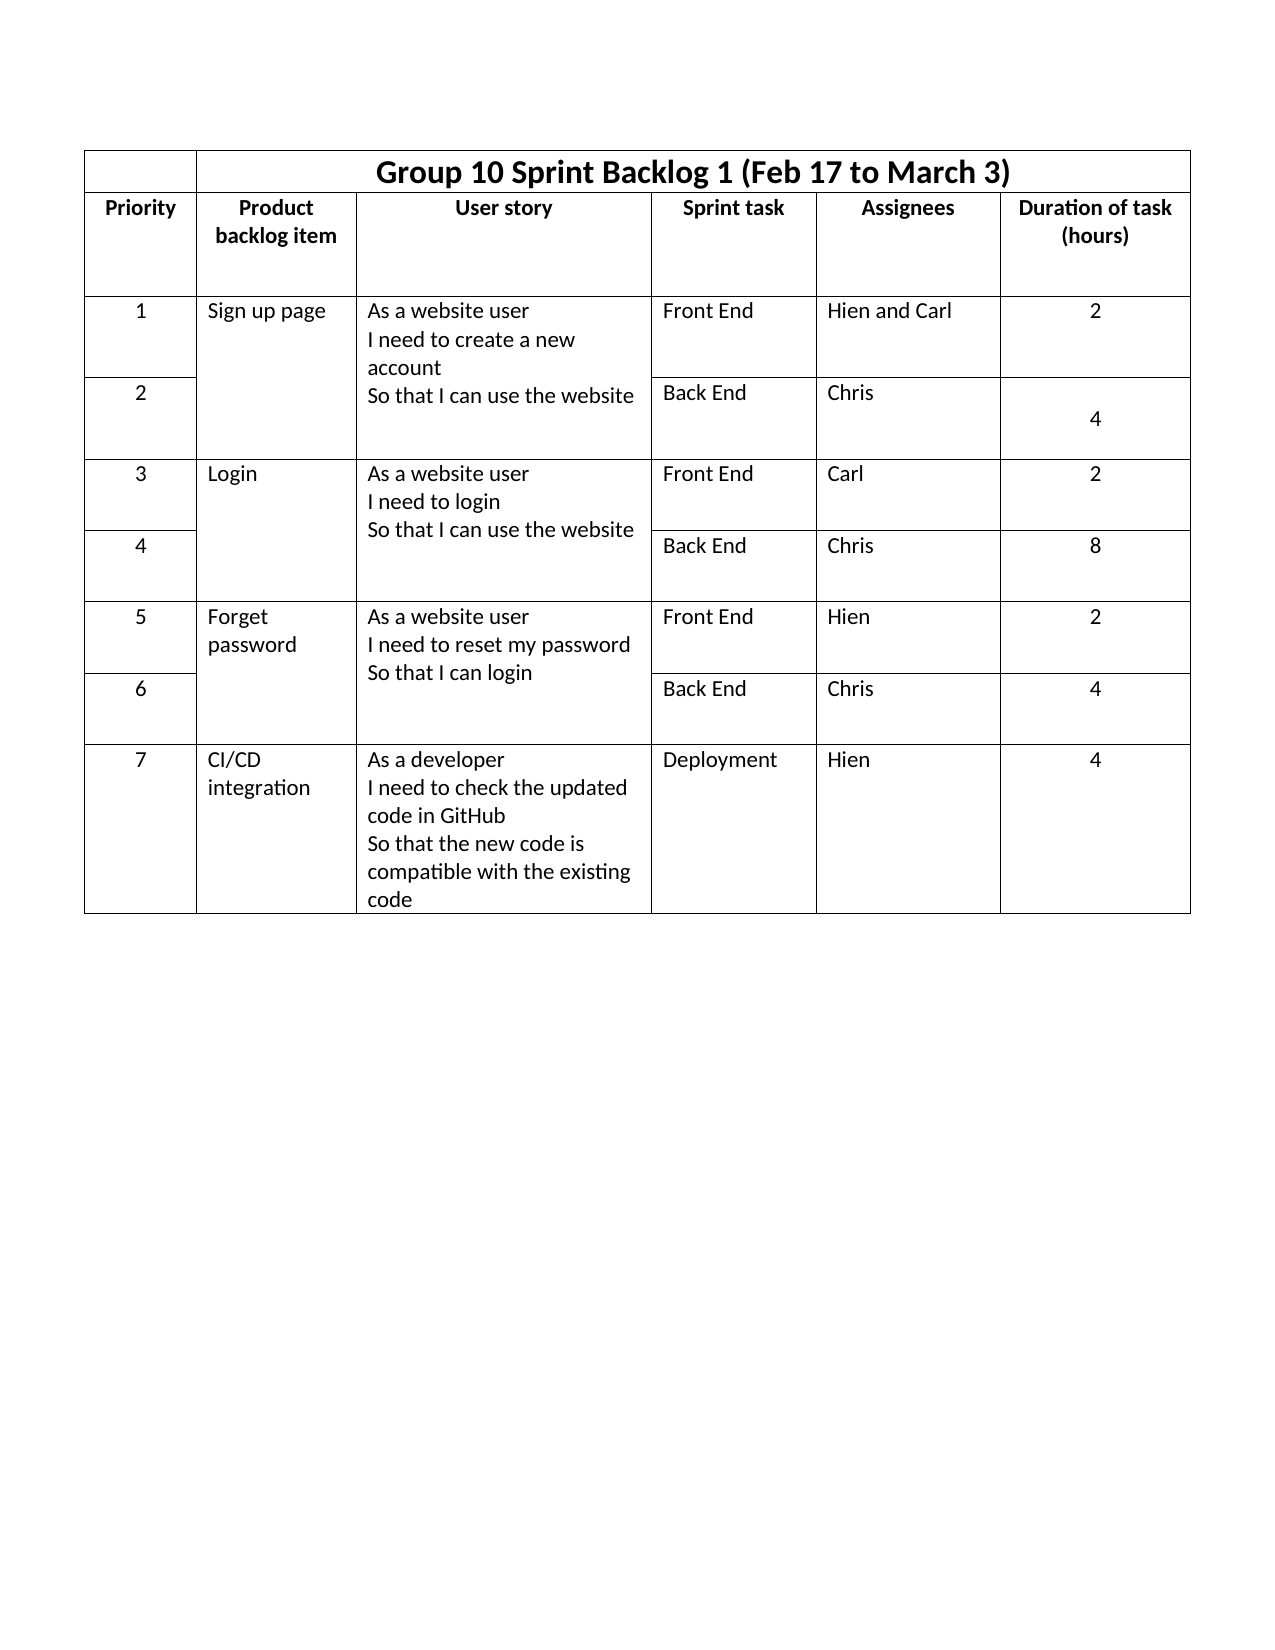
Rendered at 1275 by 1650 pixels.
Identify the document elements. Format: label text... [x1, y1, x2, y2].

table_cell Hien and Carl [817, 297, 1000, 377]
table_cell Deployment [652, 745, 816, 913]
table_cell Chris [817, 674, 1000, 744]
table_cell Back End [652, 674, 816, 744]
table_cell 4 [1001, 745, 1190, 913]
table_cell 4 [1001, 674, 1190, 744]
table_header Group 10 Sprint Backlog 1 (Feb 17 to March 3) [197, 151, 1190, 192]
table_cell 5 [85, 602, 196, 673]
table_cell Back End [652, 531, 816, 601]
table_cell Chris [817, 531, 1000, 601]
table_cell Sprint task [652, 193, 816, 296]
table_header [85, 151, 196, 192]
table_cell Priority [85, 193, 196, 296]
table_cell 4 [85, 531, 196, 601]
table_cell Carl [817, 460, 1000, 530]
table_cell Front End [652, 460, 816, 530]
table_cell Front End [652, 602, 816, 673]
table_cell Sign up page [197, 297, 356, 458]
table_cell Assignees [817, 193, 1000, 296]
table_cell User story [357, 193, 651, 296]
table_cell As a developer I need to check the updated code in GitHub So that the new code is compatible with the existing code [357, 745, 651, 913]
table_cell Front End [652, 297, 816, 377]
table_cell 6 [85, 674, 196, 744]
table_cell 1 [85, 297, 196, 377]
table_cell As a website user I need to login So that I can use the website [357, 460, 651, 601]
table_cell As a website user I need to create a new account So that I can use the website [357, 297, 651, 458]
table_cell Forget password [197, 602, 356, 744]
table_cell Duration of task­ (hours) [1001, 193, 1190, 296]
table_cell 2 [1001, 297, 1190, 377]
table_cell Hien [817, 745, 1000, 913]
table_cell Login [197, 460, 356, 601]
table_cell 8 [1001, 531, 1190, 601]
table_cell Chris [817, 378, 1000, 458]
table_cell Hien [817, 602, 1000, 673]
table_cell 7 [85, 745, 196, 913]
table_cell Back End [652, 378, 816, 458]
table_cell Product backlog item [197, 193, 356, 296]
table_cell CI/CD integration [197, 745, 356, 913]
table_cell 2 [1001, 602, 1190, 673]
table_cell 2 [1001, 460, 1190, 530]
table_cell 4 [1001, 378, 1190, 458]
table_cell As a website user I need to reset my password So that I can login [357, 602, 651, 744]
table_cell 2 [85, 378, 196, 458]
table_cell 3 [85, 460, 196, 530]
